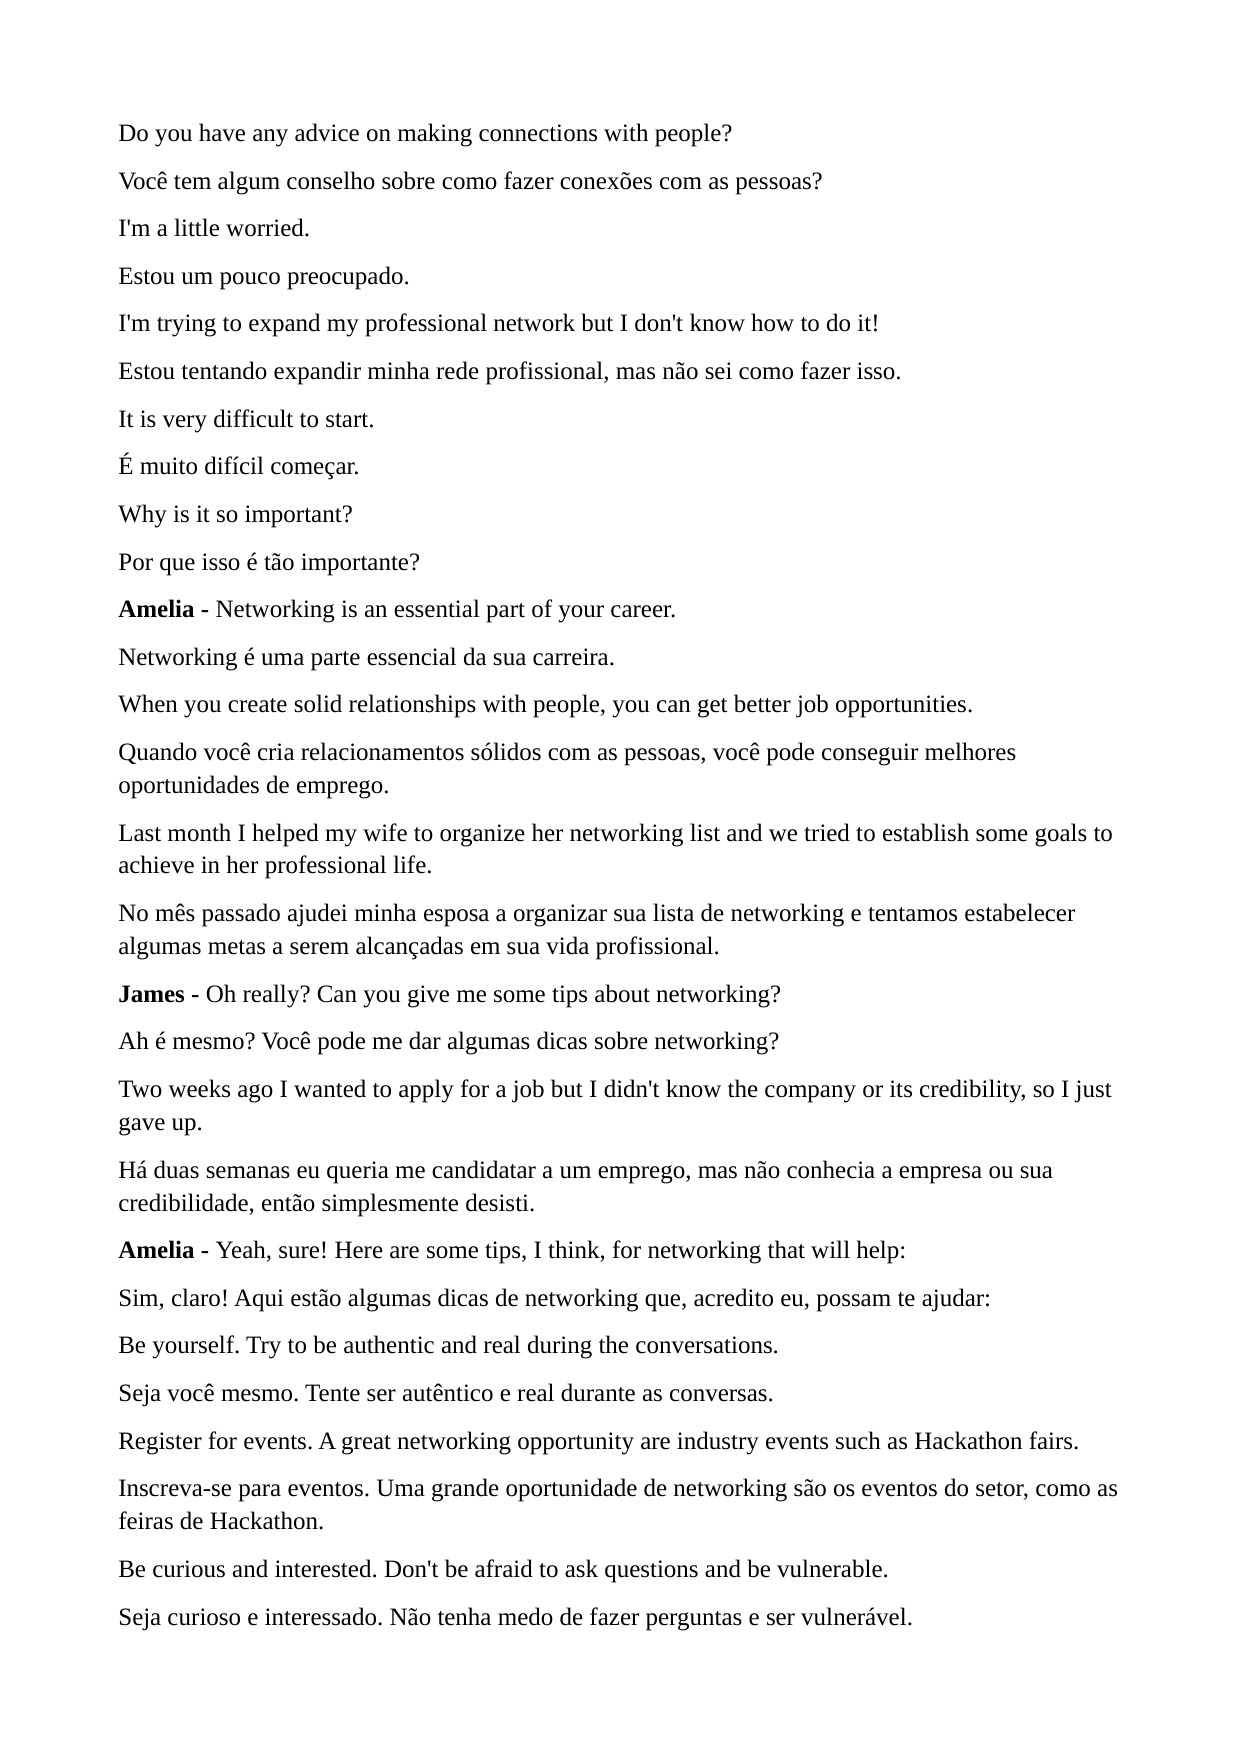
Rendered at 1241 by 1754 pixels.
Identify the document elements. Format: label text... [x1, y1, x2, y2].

text I'm a little worried. [118, 213, 1122, 242]
text Sim, claro! Aqui estão algumas dicas de networking que, acredito eu, possam te ajudar: [118, 1283, 1122, 1312]
text Seja você mesmo. Tente ser autêntico e real durante as conversas. [118, 1378, 1122, 1407]
text Register for events. A great networking opportunity are industry events such as Hackathon fairs. [118, 1426, 1122, 1454]
text Por que isso é tão importante? [118, 547, 1122, 575]
text Networking é uma parte essencial da sua carreira. [118, 642, 1122, 671]
text When you create solid relationships with people, you can get better job opportunities. [118, 689, 1122, 718]
text Quando você cria relacionamentos sólidos com as pessoas, você pode conseguir melhores oportunidades de emprego. [118, 737, 1122, 799]
text Amelia - Networking is an essential part of your career. [118, 594, 1122, 623]
text It is very difficult to start. [118, 404, 1122, 432]
text Amelia - Yeah, sure! Here are some tips, I think, for networking that will help: [118, 1235, 1122, 1264]
text I'm trying to expand my professional network but I don't know how to do it! [118, 308, 1122, 337]
text Do you have any advice on making connections with people? [118, 118, 1122, 147]
text É muito difícil começar. [118, 451, 1122, 480]
text Be yourself. Try to be authentic and real during the conversations. [118, 1331, 1122, 1359]
text Be curious and interested. Don't be afraid to ask questions and be vulnerable. [118, 1554, 1122, 1583]
text Estou tentando expandir minha rede profissional, mas não sei como fazer isso. [118, 356, 1122, 385]
text Há duas semanas eu queria me candidatar a um emprego, mas não conhecia a empresa ou sua credibilidade, então simplesmente desisti. [118, 1155, 1122, 1216]
text No mês passado ajudei minha esposa a organizar sua lista de networking e tentamos estabelecer algumas metas a serem alcançadas em sua vida profissional. [118, 898, 1122, 960]
text Two weeks ago I wanted to apply for a job but I didn't know the company or its credibility, so I just gave up. [118, 1074, 1122, 1136]
text Ah é mesmo? Você pode me dar algumas dicas sobre networking? [118, 1026, 1122, 1055]
text Inscreva-se para eventos. Uma grande oportunidade de networking são os eventos do setor, como as feiras de Hackathon. [118, 1473, 1122, 1535]
text Seja curioso e interessado. Não tenha medo de fazer perguntas e ser vulnerável. [118, 1602, 1122, 1630]
text Estou um pouco preocupado. [118, 261, 1122, 290]
text Last month I helped my wife to organize her networking list and we tried to establish some goals to achieve in her professional life. [118, 818, 1122, 879]
text James - Oh really? Can you give me some tips about networking? [118, 979, 1122, 1008]
text Você tem algum conselho sobre como fazer conexões com as pessoas? [118, 166, 1122, 194]
text Why is it so important? [118, 499, 1122, 528]
